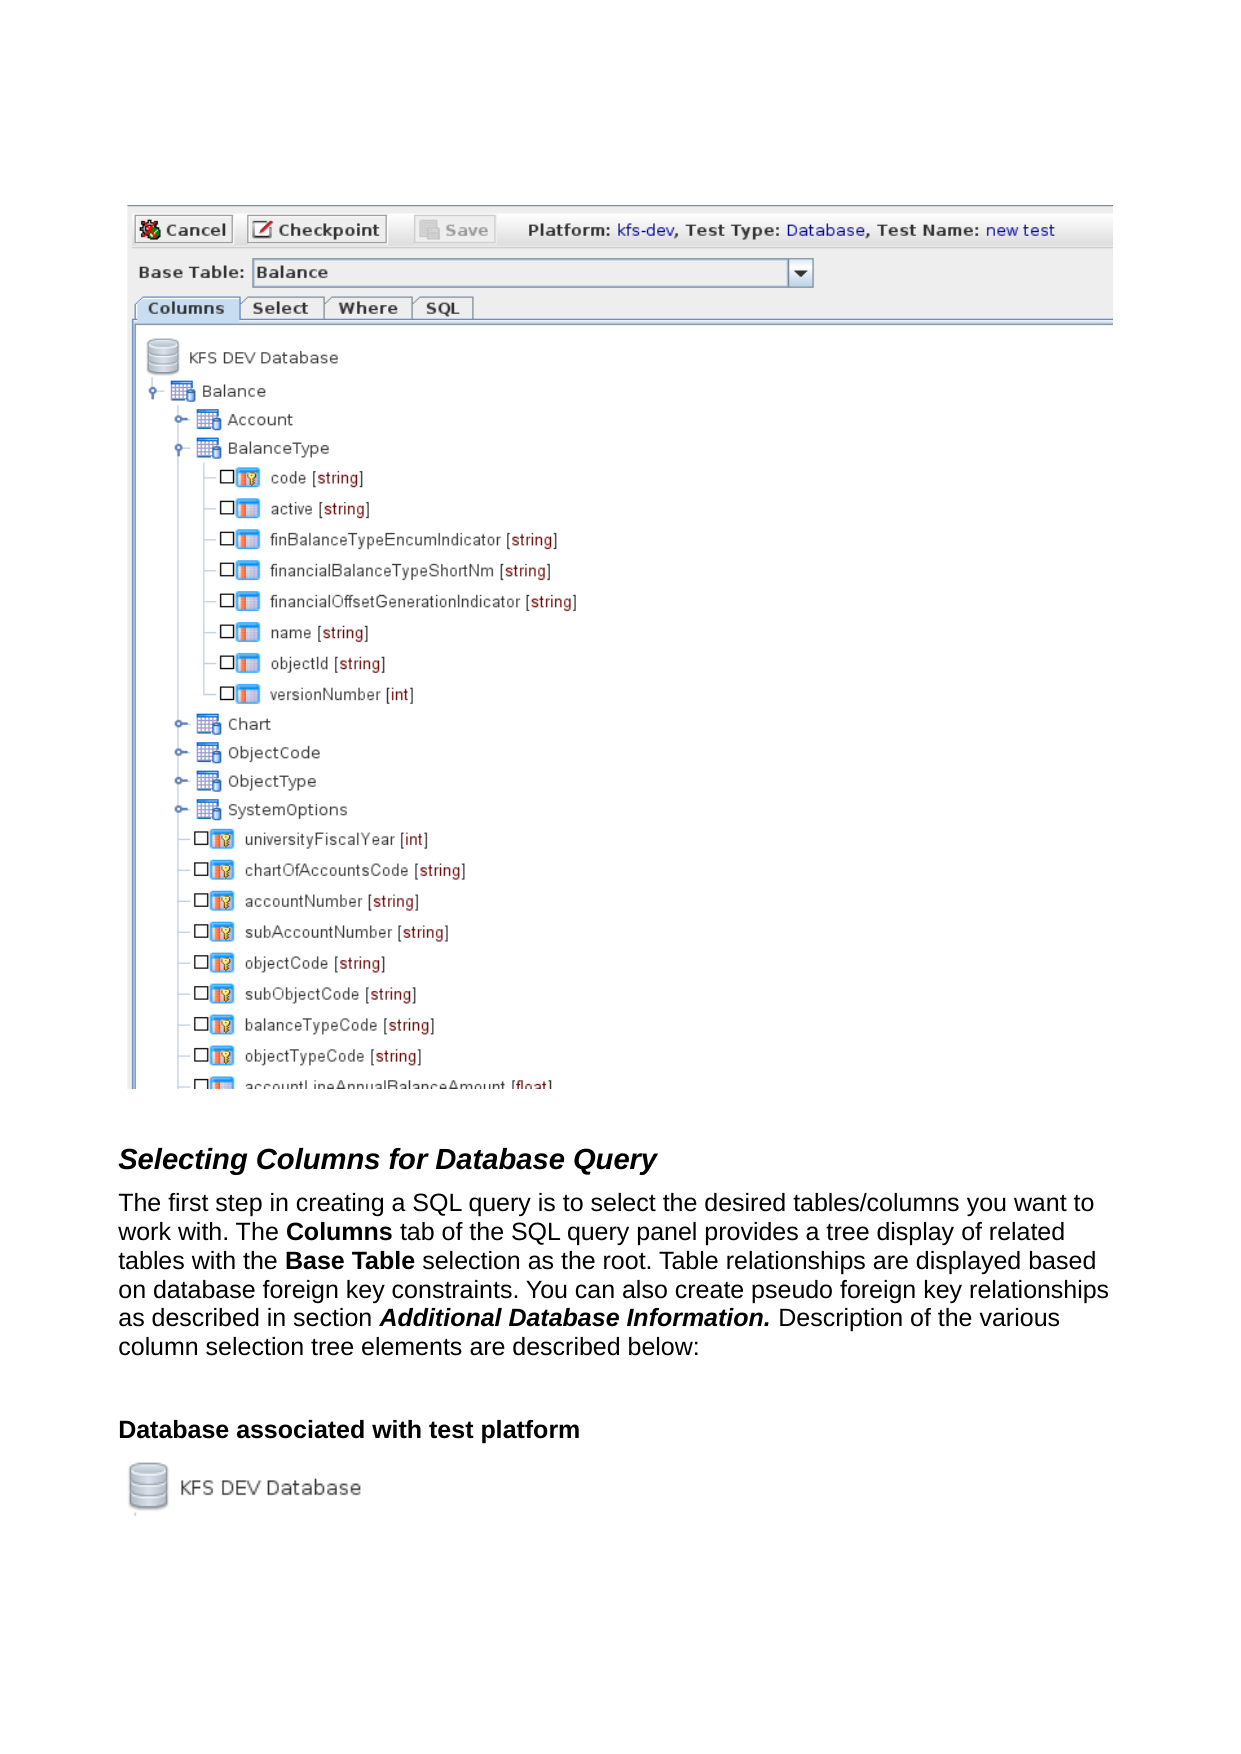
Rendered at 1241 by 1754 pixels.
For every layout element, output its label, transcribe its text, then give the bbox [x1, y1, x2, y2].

text The first step in creating a SQL query is to select the desired tables/columns you want to work with. The Columns tab of the SQL query panel provides a tree display of related tables with the Base Table selection as the root. Table relationships are displayed based on database foreign key constraints. You can also create pseudo foreign key relationships as described in section Additional Database Information. Description of the various column selection tree elements are described below: [118, 1188, 1122, 1361]
picture [119, 1455, 428, 1516]
subtitle Selecting Columns for Database Query [118, 1142, 1122, 1176]
subtitle Database associated with test platform [118, 1414, 1122, 1443]
picture [127, 205, 1113, 1089]
